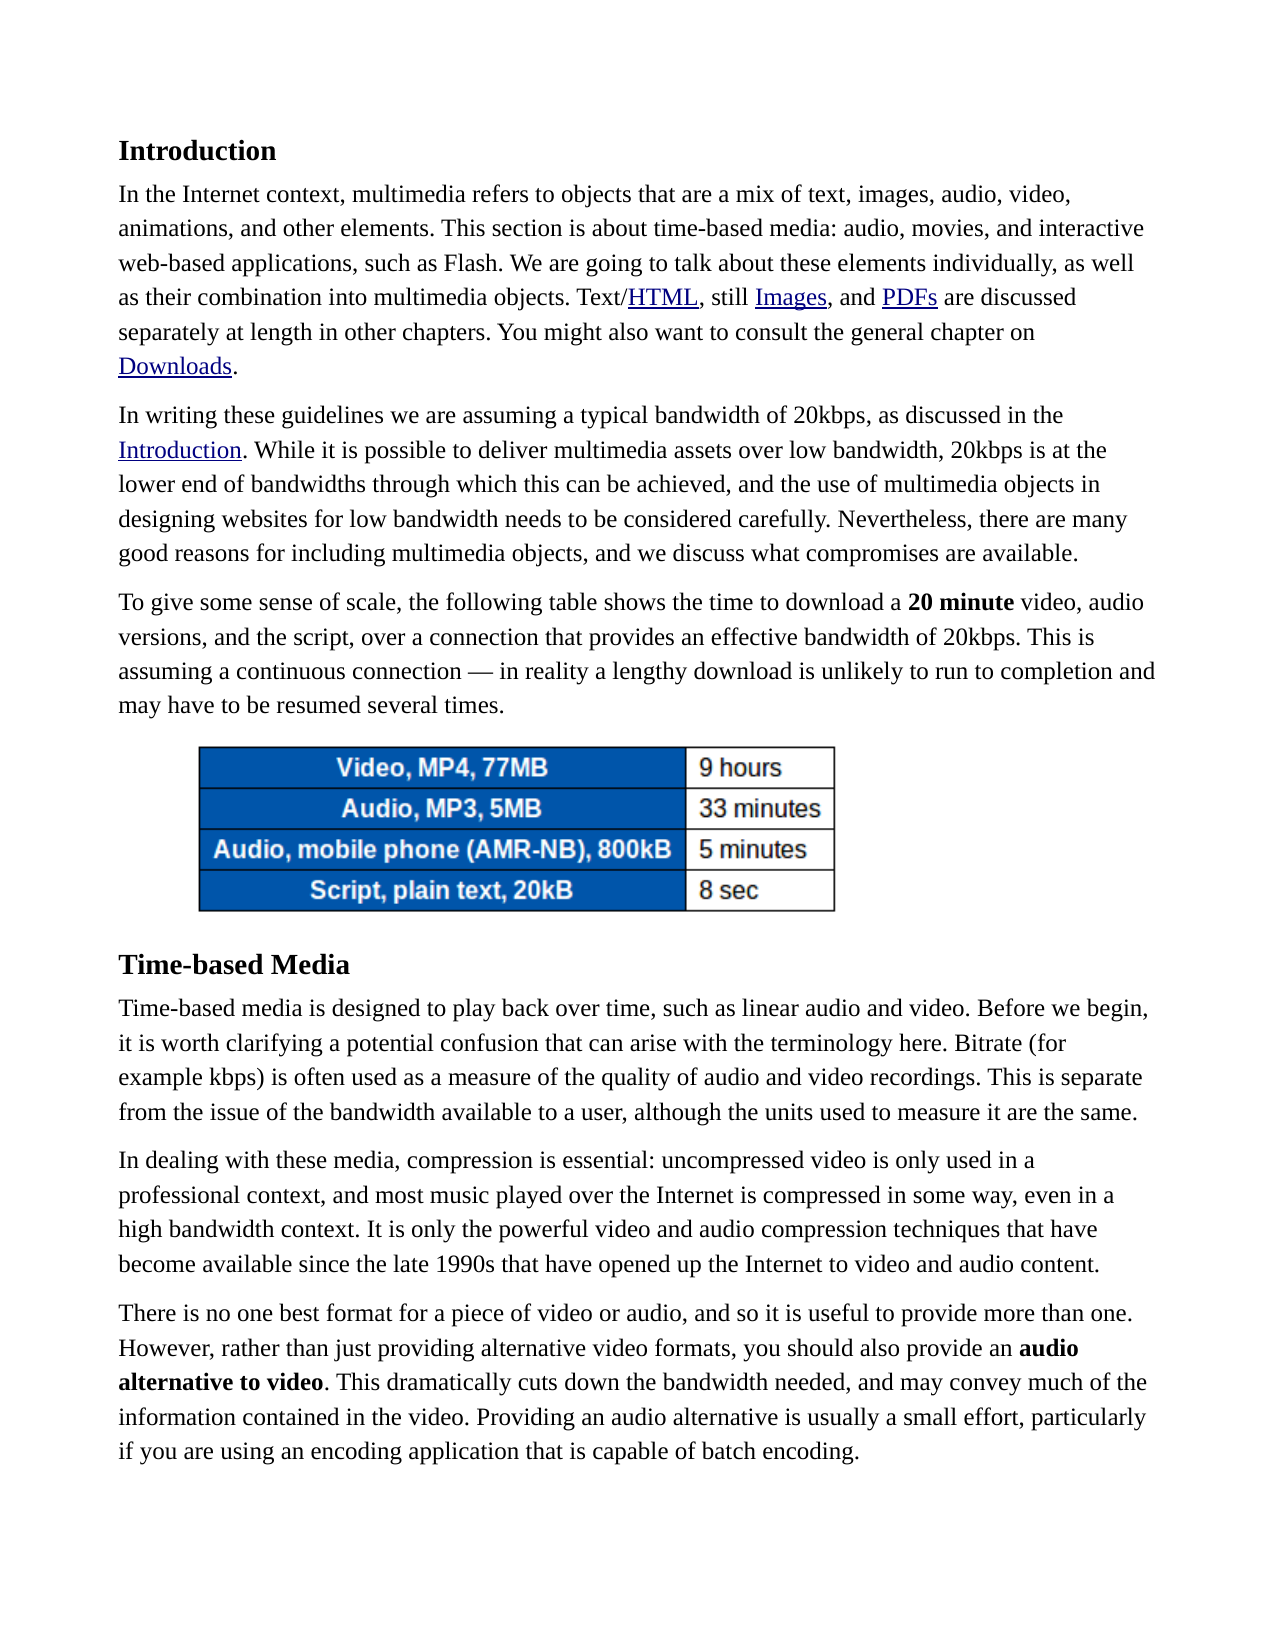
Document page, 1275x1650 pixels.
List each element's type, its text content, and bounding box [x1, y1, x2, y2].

text In dealing with these media, compression is essential: uncompressed video is only used in a professional context, and most music played over the Internet is compressed in some way, even in a high bandwidth context. It is only the powerful video and audio compression techniques that have become available since the late 1990s that have opened up the Internet to video and audio content. [118, 1146, 1157, 1278]
text There is no one best format for a piece of video or audio, and so it is useful to provide more than one. However, rather than just providing alternative video formats, you should also provide an audio alternative to video. This dramatically cuts down the bandwidth needed, and may convey much of the information contained in the video. Providing an audio alternative is usually a small effort, particularly if you are using an encoding application that is capable of batch encoding. [118, 1298, 1157, 1465]
text To give some sense of scale, the following table shows the time to download a 20 minute video, audio versions, and the script, over a connection that provides an effective bandwidth of 20kbps. This is assuming a continuous connection — in reality a lengthy download is unlikely to run to completion and may have to be resumed several times. [118, 587, 1157, 719]
subtitle Introduction [118, 133, 1157, 166]
text In writing these guidelines we are assuming a typical bandwidth of 20kbps, as discussed in the Introduction. While it is possible to deliver multimedia assets over low bandwidth, 20kbps is at the lower end of bandwidths through which this can be achieved, and the use of multimedia objects in designing websites for low bandwidth needs to be considered carefully. Nevertheless, there are many good reasons for including multimedia objects, and we discuss what compromises are available. [118, 400, 1157, 567]
text In the Internet context, multimedia refers to objects that are a mix of text, images, audio, video, animations, and other elements. This section is about time-based media: audio, movies, and interactive web-based applications, such as Flash. We are going to talk about these elements individually, as well as their combination into multimedia objects. Text/HTML, still Images, and PDFs are discussed separately at length in other chapters. You might also want to consult the general chapter on Downloads. [118, 179, 1157, 380]
subtitle Time-based Media [118, 947, 1157, 981]
text Time-based media is designed to play back over time, such as linear audio and video. Before we begin, it is worth clarifying a potential confusion that can arise with the terminology here. Bitrate (for example kbps) is often used as a measure of the quality of audio and video recordings. This is separate from the issue of the bandwidth available to a user, although the units used to measure it are the same. [118, 993, 1157, 1125]
picture [188, 739, 851, 915]
